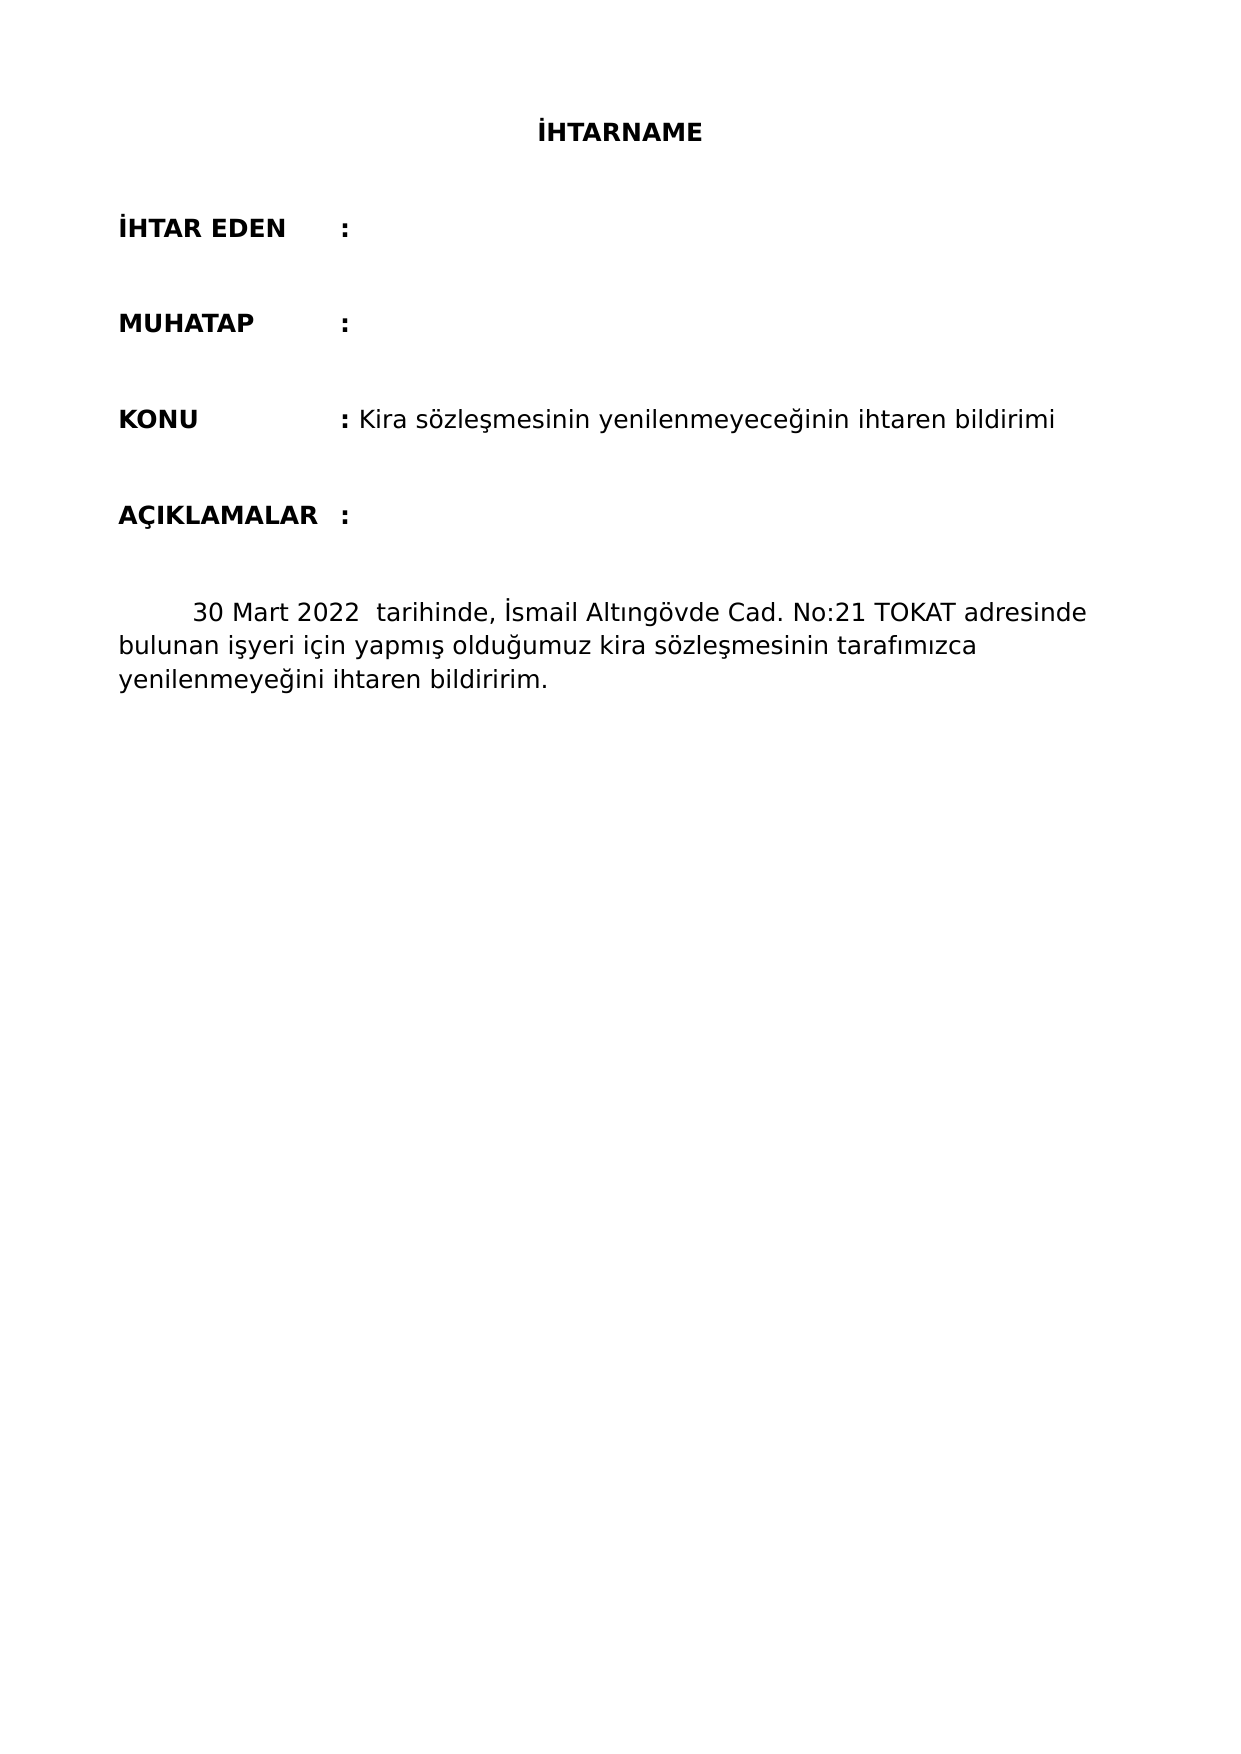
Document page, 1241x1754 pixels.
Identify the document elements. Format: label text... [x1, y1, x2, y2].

text KONU : Kira sözleşmesinin yenilenmeyeceğinin ihtaren bildirimi [118, 405, 1122, 434]
text 30 Mart 2022 tarihinde, İsmail Altıngövde Cad. No:21 TOKAT adresinde bulunan işyeri için yapmış olduğumuz kira sözleşmesinin tarafımızca yenilenmeyeğini ihtaren bildiririm. [118, 598, 1122, 694]
text İHTAR EDEN : [118, 214, 1122, 243]
text İHTARNAME [118, 118, 1122, 147]
text MUHATAP : [118, 309, 1122, 339]
text AÇIKLAMALAR : [118, 502, 1122, 531]
